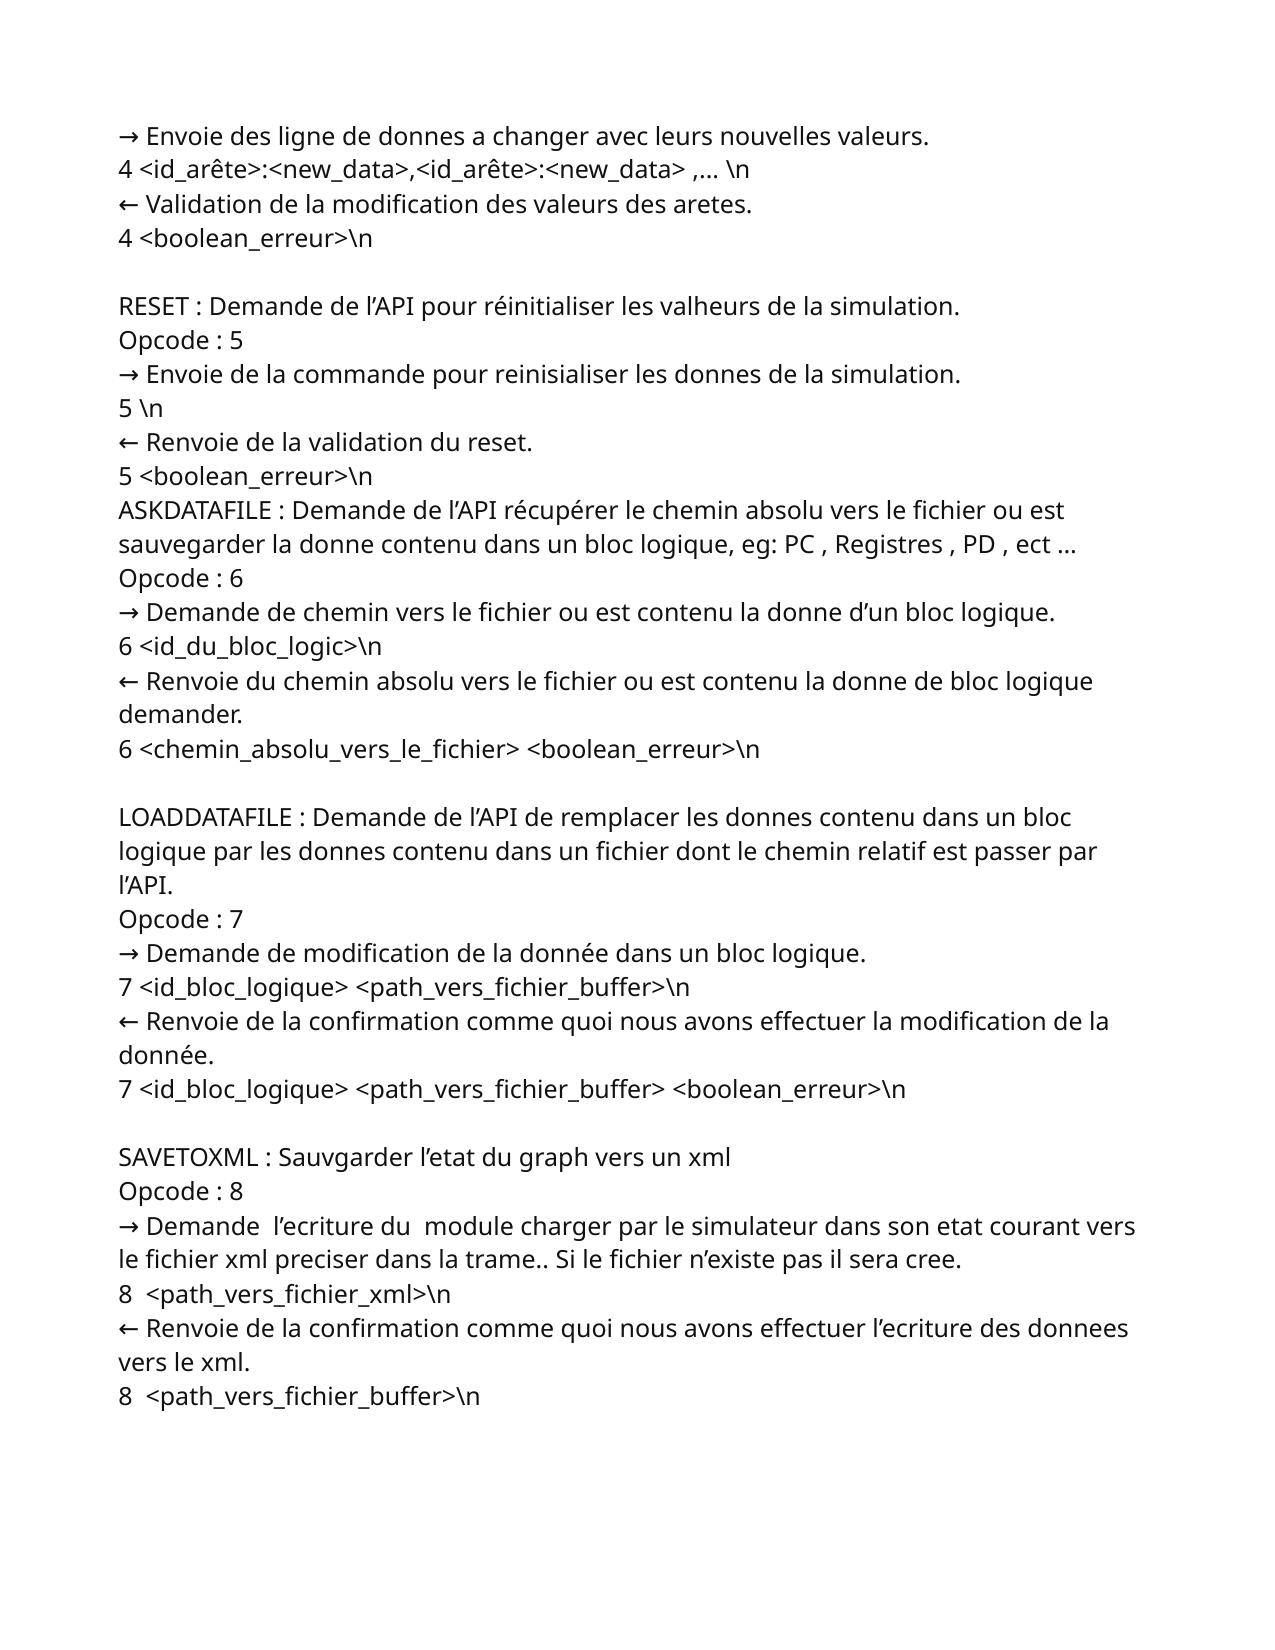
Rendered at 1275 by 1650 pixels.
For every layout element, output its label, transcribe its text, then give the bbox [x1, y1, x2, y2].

text 8 <path_vers_fichier_buffer>\n [118, 1378, 1157, 1412]
text 8 <path_vers_fichier_xml>\n [118, 1276, 1157, 1310]
text Opcode : 5 [118, 322, 1157, 357]
text ← Renvoie de la validation du reset. [118, 425, 1157, 459]
text ASKDATAFILE : Demande de l’API récupérer le chemin absolu vers le fichier ou est sauvegarder la donne contenu dans un bloc logique, eg: PC , Registres , PD , ect … [118, 493, 1157, 561]
text → Demande de modification de la donnée dans un bloc logique. [118, 936, 1157, 970]
text RESET : Demande de l’API pour réinitialiser les valheurs de la simulation. [118, 288, 1157, 322]
text LOADDATAFILE : Demande de l’API de remplacer les donnes contenu dans un bloc logique par les donnes contenu dans un fichier dont le chemin relatif est passer par l’API. [118, 799, 1157, 902]
text 4 <id_arête>:<new_data>,<id_arête>:<new_data> ,... \n [118, 152, 1157, 186]
text → Demande de chemin vers le fichier ou est contenu la donne d’un bloc logique. [118, 595, 1157, 629]
text 4 <boolean_erreur>\n [118, 220, 1157, 254]
text → Envoie de la commande pour reinisialiser les donnes de la simulation. [118, 357, 1157, 391]
text → Demande l’ecriture du module charger par le simulateur dans son etat courant vers le fichier xml preciser dans la trame.. Si le fichier n’existe pas il sera cree. [118, 1208, 1157, 1276]
text ← Renvoie de la confirmation comme quoi nous avons effectuer l’ecriture des donnees vers le xml. [118, 1310, 1157, 1378]
text Opcode : 8 [118, 1174, 1157, 1208]
text Opcode : 7 [118, 902, 1157, 936]
text 6 <chemin_absolu_vers_le_fichier> <boolean_erreur>\n [118, 731, 1157, 765]
text Opcode : 6 [118, 561, 1157, 595]
text SAVETOXML : Sauvgarder l’etat du graph vers un xml [118, 1140, 1157, 1174]
text → Envoie des ligne de donnes a changer avec leurs nouvelles valeurs. [118, 118, 1157, 152]
text ← Renvoie de la confirmation comme quoi nous avons effectuer la modification de la donnée. [118, 1004, 1157, 1072]
text 5 \n [118, 391, 1157, 425]
text ← Validation de la modification des valeurs des aretes. [118, 186, 1157, 220]
text ← Renvoie du chemin absolu vers le fichier ou est contenu la donne de bloc logique demander. [118, 663, 1157, 731]
text 7 <id_bloc_logique> <path_vers_fichier_buffer> <boolean_erreur>\n [118, 1072, 1157, 1106]
text 6 <id_du_bloc_logic>\n [118, 629, 1157, 663]
text 7 <id_bloc_logique> <path_vers_fichier_buffer>\n [118, 970, 1157, 1004]
text 5 <boolean_erreur>\n [118, 459, 1157, 493]
